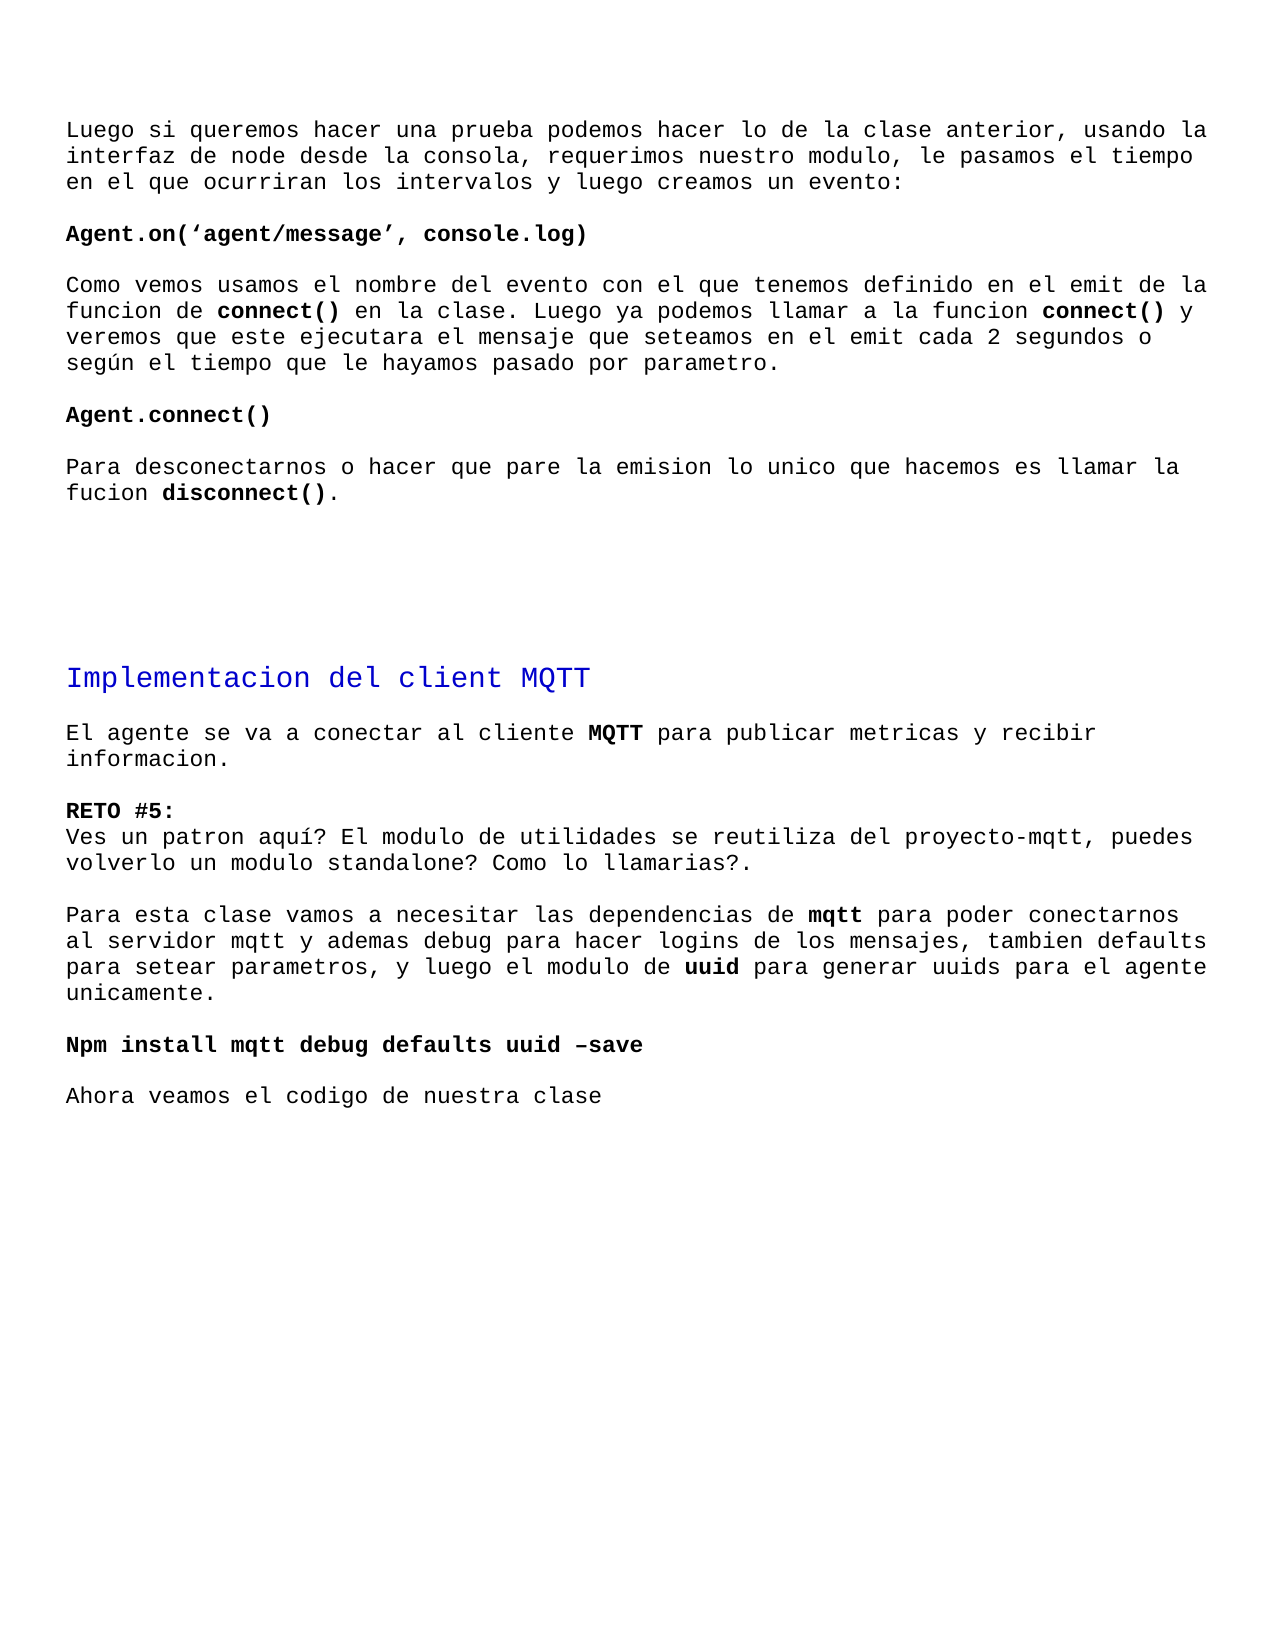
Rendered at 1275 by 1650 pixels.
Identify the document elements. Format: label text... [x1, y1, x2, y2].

text Ahora veamos el codigo de nuestra clase [66, 1085, 1217, 1111]
text El agente se va a conectar al cliente MQTT para publicar metricas y recibir informacion. [66, 722, 1217, 774]
text Agent.on(‘agent/message’, console.log) [66, 222, 1217, 248]
text Npm install mqtt debug defaults uuid –save [66, 1033, 1217, 1059]
text Ves un patron aquí? El modulo de utilidades se reutiliza del proyecto-mqtt, puedes volverlo un modulo standalone? Como lo llamarias?. [66, 826, 1217, 877]
text Implementacion del client MQTT [66, 663, 1217, 696]
text Agent.connect() [66, 403, 1217, 429]
text Para desconectarnos o hacer que pare la emision lo unico que hacemos es llamar la fucion disconnect(). [66, 455, 1217, 507]
text Para esta clase vamos a necesitar las dependencias de mqtt para poder conectarnos al servidor mqtt y ademas debug para hacer logins de los mensajes, tambien defaults para setear parametros, y luego el modulo de uuid para generar uuids para el agente unicamente. [66, 903, 1217, 1007]
text Luego si queremos hacer una prueba podemos hacer lo de la clase anterior, usando la interfaz de node desde la consola, requerimos nuestro modulo, le pasamos el tiempo en el que ocurriran los intervalos y luego creamos un evento: [66, 118, 1217, 196]
text RETO #5: [66, 799, 1217, 826]
text Como vemos usamos el nombre del evento con el que tenemos definido en el emit de la funcion de connect() en la clase. Luego ya podemos llamar a la funcion connect() y veremos que este ejecutara el mensaje que seteamos en el emit cada 2 segundos o según el tiempo que le hayamos pasado por parametro. [66, 274, 1217, 377]
